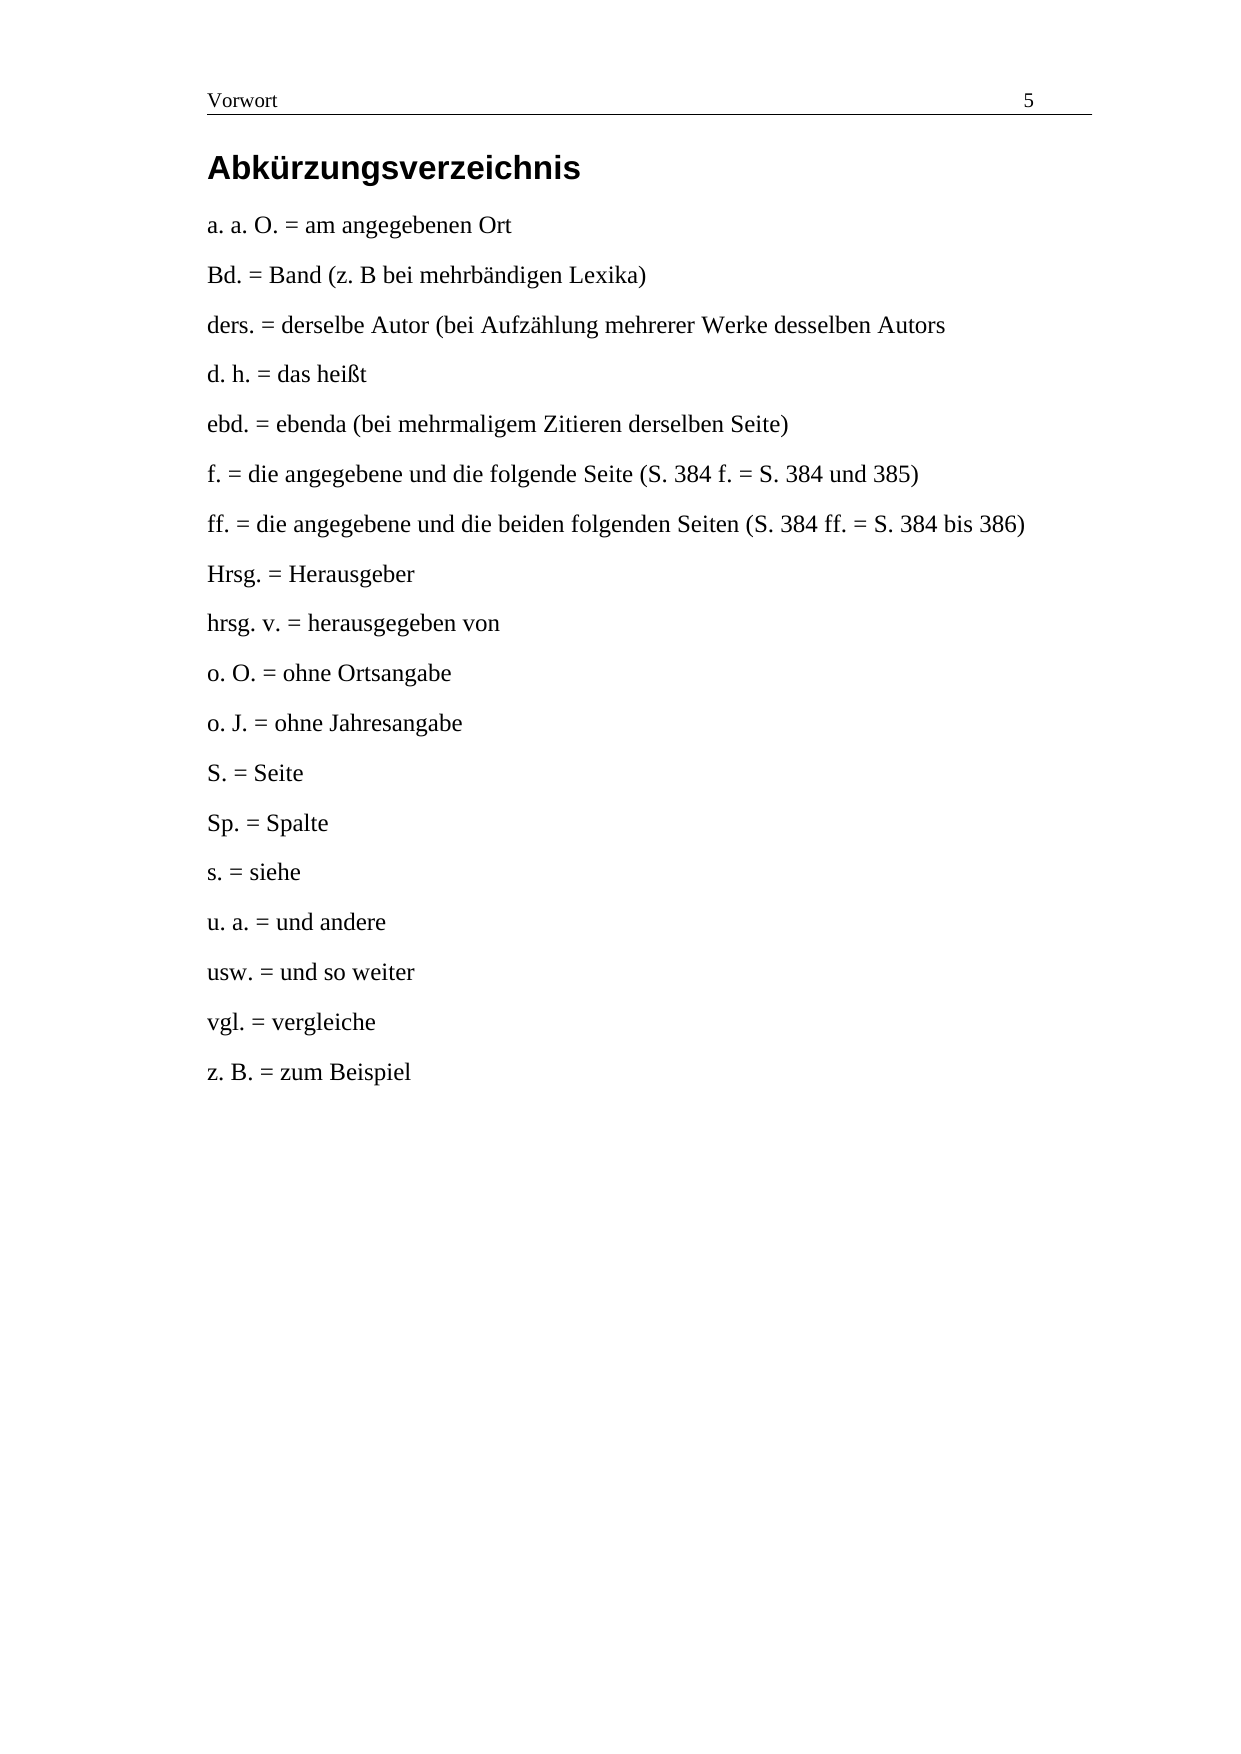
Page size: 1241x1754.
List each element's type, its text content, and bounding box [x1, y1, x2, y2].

text o. O. = ohne Ortsangabe [207, 658, 1092, 687]
subtitle Abkürzungsverzeichnis [207, 148, 1092, 186]
text f. = die angegebene und die folgende Seite (S. 384 f. = S. 384 und 385) [207, 459, 1092, 488]
text z. B. = zum Beispiel [207, 1057, 1092, 1085]
text Sp. = Spalte [207, 808, 1092, 836]
text u. a. = und andere [207, 907, 1092, 936]
text d. h. = das heißt [207, 359, 1092, 388]
text vgl. = vergleiche [207, 1007, 1092, 1036]
text Hrsg. = Herausgeber [207, 559, 1092, 587]
text s. = siehe [207, 857, 1092, 886]
text S. = Seite [207, 758, 1092, 787]
text Bd. = Band (z. B bei mehrbändigen Lexika) [207, 260, 1092, 289]
text o. J. = ohne Jahresangabe [207, 708, 1092, 737]
text ders. = derselbe Autor (bei Aufzählung mehrerer Werke desselben Autors [207, 310, 1092, 338]
text ebd. = ebenda (bei mehrmaligem Zitieren derselben Seite) [207, 409, 1092, 438]
text ff. = die angegebene und die beiden folgenden Seiten (S. 384 ff. = S. 384 bis 386) [207, 509, 1092, 538]
text usw. = und so weiter [207, 957, 1092, 986]
text a. a. O. = am angegebenen Ort [207, 210, 1092, 239]
text hrsg. v. = herausgegeben von [207, 608, 1092, 637]
